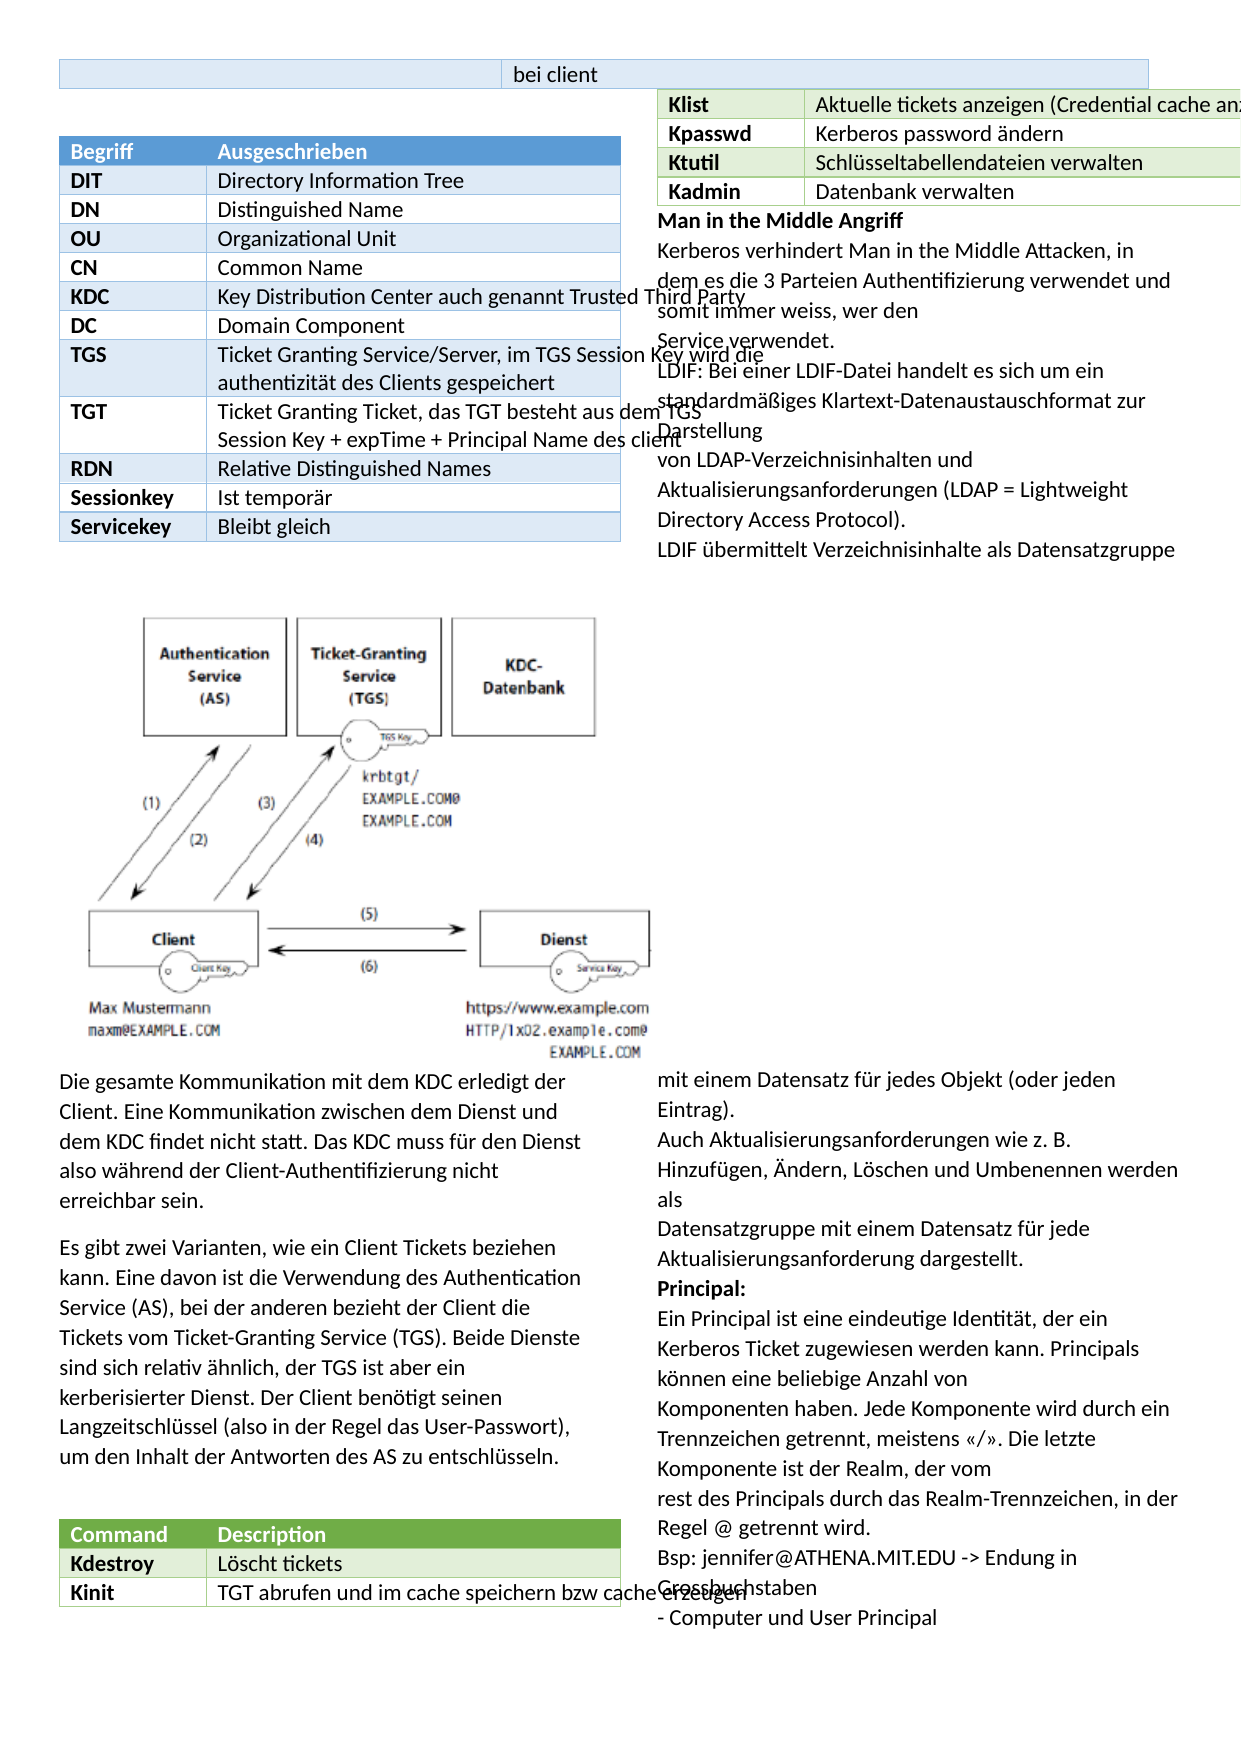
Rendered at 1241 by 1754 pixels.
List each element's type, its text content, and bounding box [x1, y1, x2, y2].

table_cell DN [60, 195, 206, 223]
table_cell Common Name [207, 253, 620, 281]
table_cell Sessionkey [60, 484, 206, 511]
table_cell Schlüsseltabellendateien verwalten [805, 148, 1240, 176]
text Datensatzgruppe mit einem Datensatz für jede Aktualisierungsanforderung dargestellt. [657, 1214, 1181, 1272]
table_cell Organizational Unit [207, 224, 620, 252]
table_cell Bleibt gleich [207, 513, 620, 541]
text Ein Principal ist eine eindeutige Identität, der ein Kerberos Ticket zugewiesen werden kann. Principals können eine beliebige Anzahl von [657, 1304, 1181, 1392]
table_cell Ktutil [658, 148, 804, 176]
table_cell CN [60, 253, 206, 281]
text Man in the Middle Angriff [657, 206, 1181, 234]
table_cell bei client [502, 60, 1148, 88]
table_cell Domain Component [207, 311, 620, 339]
table_cell Servicekey [60, 513, 206, 541]
table_cell Kdestroy [60, 1549, 206, 1577]
table_header Command [60, 1520, 206, 1548]
table_cell TGS [60, 340, 206, 396]
table_cell DC [60, 311, 206, 339]
text Principal: [657, 1274, 1181, 1302]
text von LDAP-Verzeichnisinhalten und Aktualisierungsanforderungen (LDAP = Lightweight Directory Access Protocol). [657, 446, 1181, 533]
text rest des Principals durch das Realm-Trennzeichen, in der Regel @ getrennt wird. [657, 1484, 1181, 1542]
table_cell Löscht tickets [207, 1549, 620, 1577]
text Die gesamte Kommunikation mit dem KDC erledigt der Client. Eine Kommunikation zwischen dem Dienst und dem KDC findet nicht statt. Das KDC muss für den Dienst also während der Client-Authentifizierung nicht erreichbar sein. [59, 1066, 583, 1214]
table_header Ausgeschrieben [206, 137, 620, 165]
table_cell Relative Distinguished Names [207, 454, 620, 482]
table_cell KDC [60, 282, 206, 310]
table_cell TGT [60, 397, 206, 453]
text Es gibt zwei Varianten, wie ein Client Tickets beziehen kann. Eine davon ist die Verwendung des Authentication [59, 1233, 583, 1291]
table_cell Distinguished Name [207, 195, 620, 223]
table_cell DIT [60, 166, 206, 194]
text - Computer und User Principal [657, 1603, 1181, 1631]
table_cell [60, 60, 501, 88]
table_cell Kerberos password ändern [805, 119, 1240, 147]
table_cell Datenbank verwalten [805, 178, 1240, 205]
text LDIF: Bei einer LDIF-Datei handelt es sich um ein standardmäßiges Klartext-Datenaustauschformat zur Darstellung [657, 356, 1181, 444]
table_cell Ist temporär [207, 484, 620, 511]
table_cell Kinit [60, 1578, 206, 1606]
text Komponenten haben. Jede Komponente wird durch ein Trennzeichen getrennt, meistens «/». Die letzte Komponente ist der Realm, der vom [657, 1394, 1181, 1482]
table_cell Directory Information Tree [207, 166, 620, 194]
table_cell Key Distribution Center auch genannt Trusted Third Party [207, 282, 620, 310]
text LDIF übermittelt Verzeichnisinhalte als Datensatzgruppe mit einem Datensatz für jedes Objekt (oder jeden Eintrag). [657, 535, 1181, 1123]
table_cell Kadmin [658, 178, 804, 205]
text Bsp: jennifer@ATHENA.MIT.EDU -> Endung in Grossbuchstaben [657, 1543, 1181, 1601]
table_cell Aktuelle tickets anzeigen (Credential cache anzeigen) [805, 90, 1240, 118]
table_cell Ticket Granting Service/Server, im TGS Session Key wird die authentizität des Clients gespeichert [207, 340, 620, 396]
text Kerberos verhindert Man in the Middle Attacken, in dem es die 3 Parteien Authentifizierung verwendet und somit immer weiss, wer den [657, 236, 1181, 324]
table_cell Kpasswd [658, 119, 804, 147]
table_cell RDN [60, 454, 206, 482]
table_cell OU [60, 224, 206, 252]
table_cell Ticket Granting Ticket, das TGT besteht aus dem TGS Session Key + expTime + Principal Name des client [207, 397, 620, 453]
table_cell Klist [658, 90, 804, 118]
text Service verwendet. [657, 326, 1181, 354]
table_header Begriff [60, 137, 206, 165]
text Auch Aktualisierungsanforderungen wie z. B. Hinzufügen, Ändern, Löschen und Umbenennen werden als [657, 1125, 1181, 1213]
text Service (AS), bei der anderen bezieht der Client die Tickets vom Ticket-Granting Service (TGS). Beide Dienste sind sich relativ ähnlich, der TGS ist aber ein kerberisierter Dienst. Der Client benötigt seinen Langzeitschlüssel (also in der Regel das User-Passwort), um den Inhalt der Antworten des AS zu entschlüsseln. [59, 1293, 583, 1470]
table_cell TGT abrufen und im cache speichern bzw cache erzeugen [207, 1578, 620, 1606]
table_header Description [206, 1520, 620, 1548]
